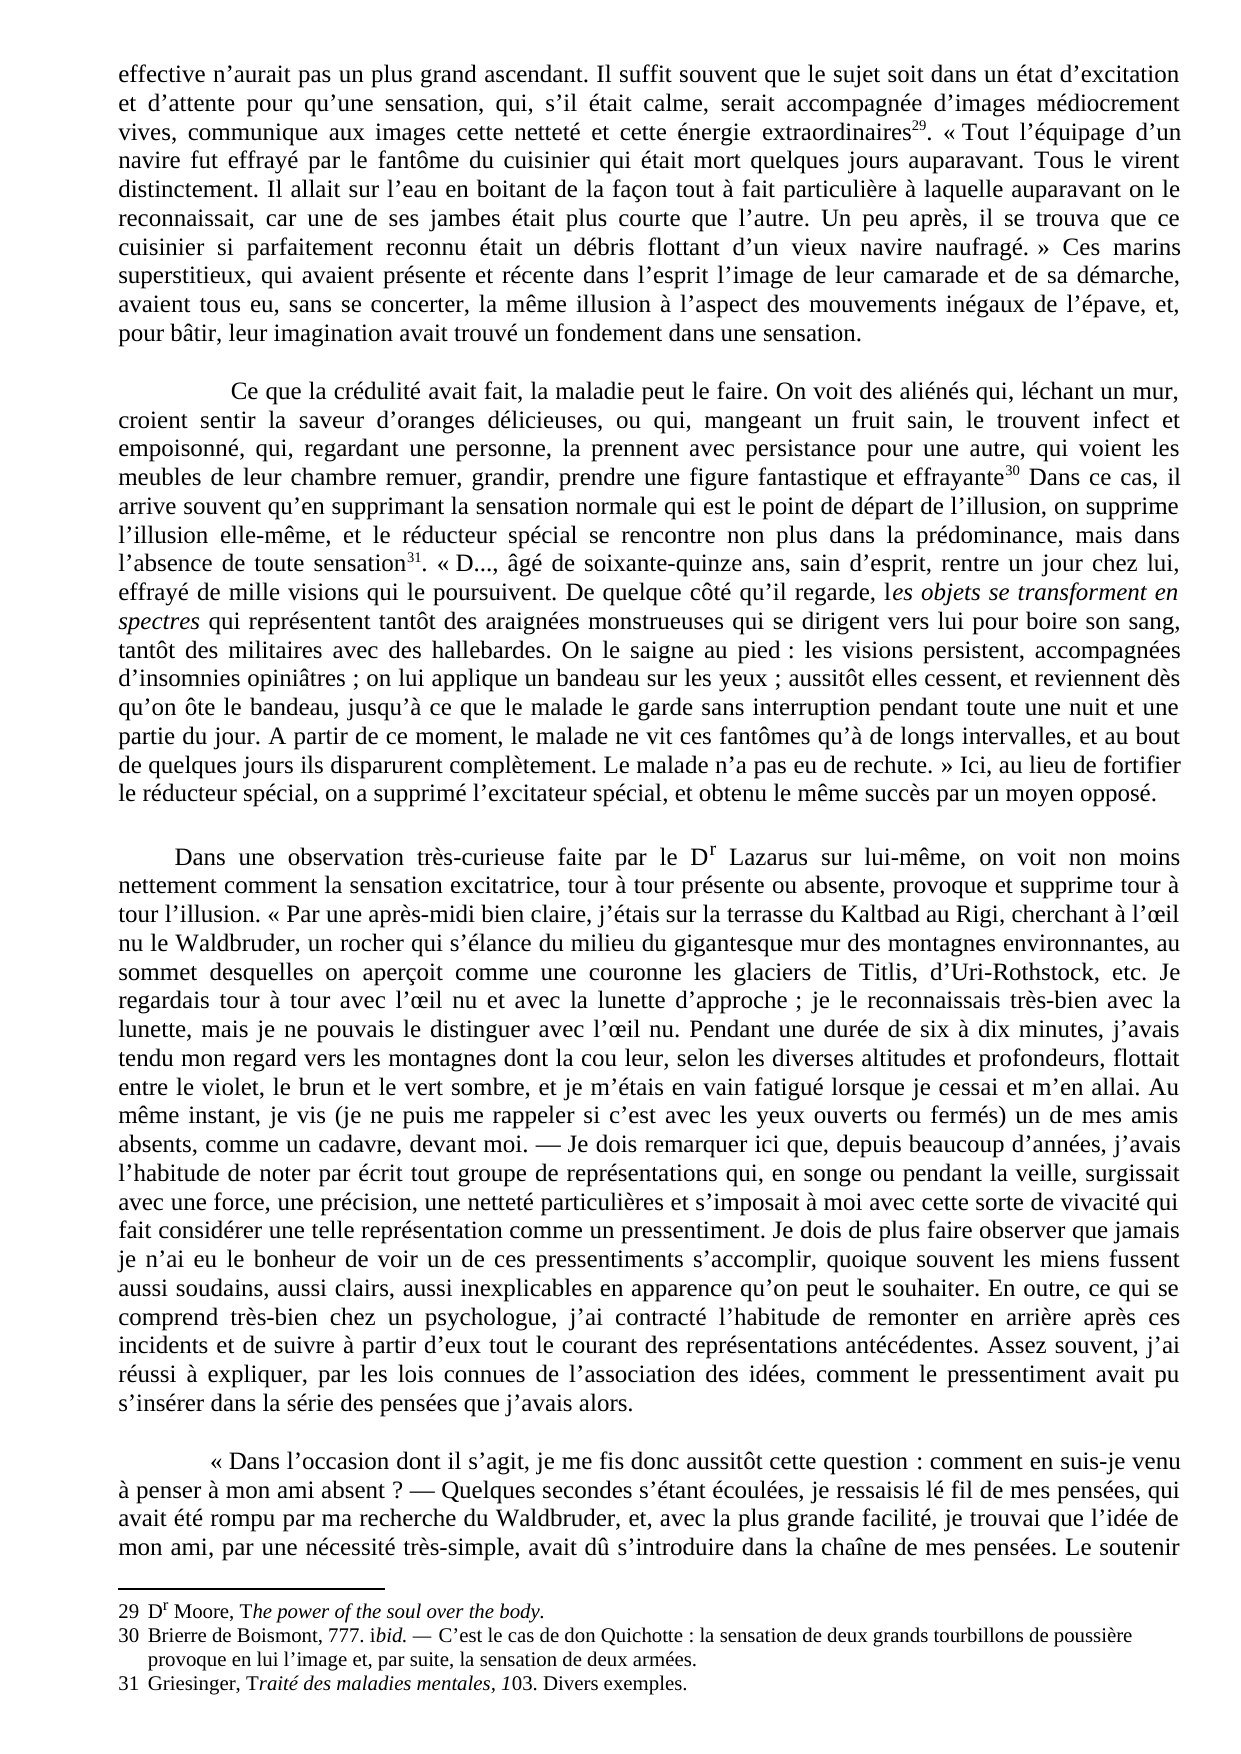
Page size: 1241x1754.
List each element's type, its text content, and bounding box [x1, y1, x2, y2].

text « Dans l’occasion dont il s’agit, je me fis donc aussitôt cette question : comment en suis-je venu à penser à mon ami absent ? — Quelques secondes s’étant écoulées, je ressaisis lé fil de mes pensées, qui avait été rompu par ma recherche du Waldbruder, et, avec la plus grande facilité, je trouvai que l’idée de mon ami, par une nécessité très-simple, avait dû s’introduire dans la chaîne de mes pensées. Le soutenir [118, 1446, 1181, 1561]
text Brierre de Boismont, 777. ibid. — C’est le cas de don Quichotte : la sensation de deux grands tourbillons de poussière provoque en lui l’image et, par suite, la sensation de deux armées. [118, 1623, 1181, 1671]
text Dr Moore, The power of the soul over the body. [118, 1594, 1181, 1623]
text effective n’aurait pas un plus grand ascendant. Il suffit souvent que le sujet soit dans un état d’excitation et d’attente pour qu’une sensation, qui, s’il était calme, serait accompagnée d’images médiocrement vives, communique aux images cette netteté et cette énergie extraordinaires. « Tout l’équipage d’un navire fut effrayé par le fantôme du cuisinier qui était mort quelques jours auparavant. Tous le virent distinctement. Il allait sur l’eau en boitant de la façon tout à fait particulière à laquelle auparavant on le reconnaissait, car une de ses jambes était plus courte que l’autre. Un peu après, il se trouva que ce cuisinier si parfaitement reconnu était un débris flottant d’un vieux navire naufragé. » Ces marins superstitieux, qui avaient présente et récente dans l’esprit l’image de leur camarade et de sa démarche, avaient tous eu, sans se concerter, la même illusion à l’aspect des mouvements inégaux de l’épave, et, pour bâtir, leur imagination avait trouvé un fondement dans une sensation. [118, 59, 1181, 347]
text Griesinger, Traité des maladies mentales, 103. Divers exemples. [118, 1671, 1181, 1695]
text Dans une observation très-curieuse faite par le Dr Lazarus sur lui-même, on voit non moins nettement comment la sensation excitatrice, tour à tour présente ou absente, provoque et supprime tour à tour l’illusion. « Par une après-midi bien claire, j’étais sur la terrasse du Kaltbad au Rigi, cherchant à l’œil nu le Waldbruder, un rocher qui s’élance du milieu du gigantesque mur des montagnes environnantes, au sommet desquelles on aperçoit comme une couronne les glaciers de Titlis, d’Uri-Rothstock, etc. Je regardais tour à tour avec l’œil nu et avec la lunette d’approche ; je le reconnaissais très-bien avec la lunette, mais je ne pouvais le distinguer avec l’œil nu. Pendant une durée de six à dix minutes, j’avais tendu mon regard vers les montagnes dont la cou leur, selon les diverses altitudes et profondeurs, flottait entre le violet, le brun et le vert sombre, et je m’étais en vain fatigué lorsque je cessai et m’en allai. Au même instant, je vis (je ne puis me rappeler si c’est avec les yeux ouverts ou fermés) un de mes amis absents, comme un cadavre, devant moi. — Je dois remarquer ici que, depuis beaucoup d’années, j’avais l’habitude de noter par écrit tout groupe de représentations qui, en songe ou pendant la veille, surgissait avec une force, une précision, une netteté particulières et s’imposait à moi avec cette sorte de vivacité qui fait considérer une telle représentation comme un pressentiment. Je dois de plus faire observer que jamais je n’ai eu le bonheur de voir un de ces pressentiments s’accomplir, quoique souvent les miens fussent aussi soudains, aussi clairs, aussi inexplicables en apparence qu’on peut le souhaiter. En outre, ce qui se comprend très-bien chez un psychologue, j’ai contracté l’habitude de remonter en arrière après ces incidents et de suivre à partir d’eux tout le courant des représentations antécédentes. Assez souvent, j’ai réussi à expliquer, par les lois connues de l’association des idées, comment le pressentiment avait pu s’insérer dans la série des pensées que j’avais alors. [118, 837, 1181, 1417]
text Ce que la crédulité avait fait, la maladie peut le faire. On voit des aliénés qui, léchant un mur, croient sentir la saveur d’oranges délicieuses, ou qui, mangeant un fruit sain, le trouvent infect et empoisonné, qui, regardant une personne, la prennent avec persistance pour une autre, qui voient les meubles de leur chambre remuer, grandir, prendre une figure fantastique et effrayante Dans ce cas, il arrive souvent qu’en supprimant la sensation normale qui est le point de départ de l’illusion, on supprime l’illusion elle-même, et le réducteur spécial se rencontre non plus dans la prédominance, mais dans l’absence de toute sensation. « D..., âgé de soixante-quinze ans, sain d’esprit, rentre un jour chez lui, effrayé de mille visions qui le poursuivent. De quelque côté qu’il regarde, les objets se transforment en spectres qui représentent tantôt des araignées monstrueuses qui se dirigent vers lui pour boire son sang, tantôt des militaires avec des hallebardes. On le saigne au pied : les visions persistent, accompagnées d’insomnies opiniâtres ; on lui applique un bandeau sur les yeux ; aussitôt elles cessent, et reviennent dès qu’on ôte le bandeau, jusqu’à ce que le malade le garde sans interruption pendant toute une nuit et une partie du jour. A partir de ce moment, le malade ne vit ces fantômes qu’à de longs intervalles, et au bout de quelques jours ils disparurent complètement. Le malade n’a pas eu de rechute. » Ici, au lieu de fortifier le réducteur spécial, on a supprimé l’excitateur spécial, et obtenu le même succès par un moyen opposé. [118, 376, 1181, 807]
